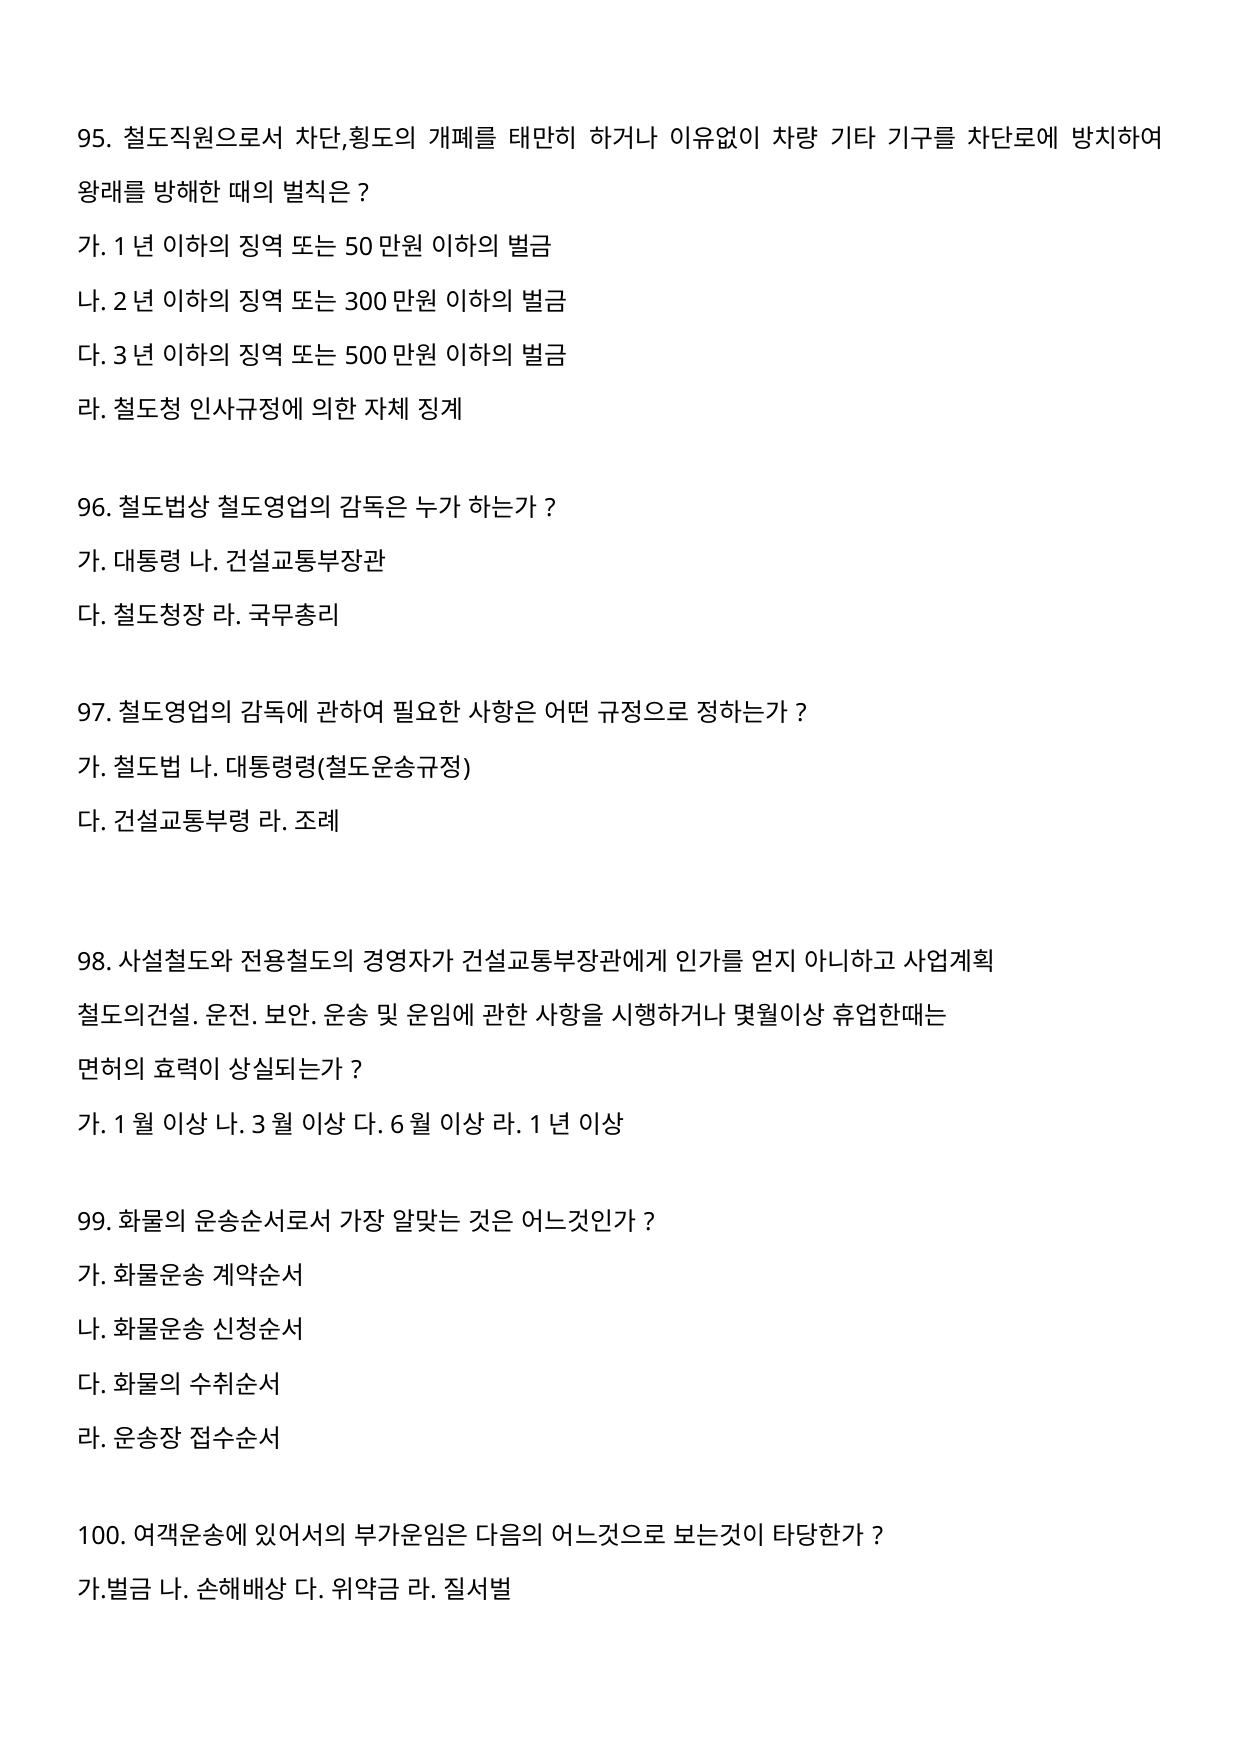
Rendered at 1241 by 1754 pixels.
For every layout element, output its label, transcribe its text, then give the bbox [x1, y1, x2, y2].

text 다. 건설교통부령 라. 조례 [77, 801, 1163, 838]
text 면허의 효력이 상실되는가 ? [77, 1050, 1163, 1086]
text 다. 3년 이하의 징역 또는 500만원 이하의 벌금 [77, 336, 1163, 372]
text 가.벌금 나. 손해배상 다. 위약금 라. 질서벌 [77, 1570, 1163, 1606]
text 98. 사설철도와 전용철도의 경영자가 건설교통부장관에게 인가를 얻지 아니하고 사업계획 [77, 941, 1163, 977]
text 100. 여객운송에 있어서의 부가운임은 다음의 어느것으로 보는것이 타당한가 ? [77, 1516, 1163, 1552]
text 철도의건설. 운전. 보안. 운송 및 운임에 관한 사항을 시행하거나 몇월이상 휴업한때는 [77, 995, 1163, 1032]
text 라. 철도청 인사규정에 의한 자체 징계 [77, 390, 1163, 426]
text 96. 철도법상 철도영업의 감독은 누가 하는가 ? [77, 487, 1163, 523]
text 나. 화물운송 신청순서 [77, 1310, 1163, 1346]
text 다. 화물의 수취순서 [77, 1364, 1163, 1401]
text 가. 1년 이하의 징역 또는 50만원 이하의 벌금 [77, 227, 1163, 263]
text 가. 1월 이상 나. 3월 이상 다. 6월 이상 라. 1년 이상 [77, 1104, 1163, 1140]
text 99. 화물의 운송순서로서 가장 알맞는 것은 어느것인가 ? [77, 1201, 1163, 1237]
text 95. 철도직원으로서 차단,횡도의 개폐를 태만히 하거나 이유없이 차량 기타 기구를 차단로에 방치하여 왕래를 방해한 때의 벌칙은 ? [77, 118, 1163, 209]
text 가. 화물운송 계약순서 [77, 1256, 1163, 1292]
text 라. 운송장 접수순서 [77, 1419, 1163, 1455]
text 나. 2년 이하의 징역 또는 300만원 이하의 벌금 [77, 281, 1163, 317]
text 97. 철도영업의 감독에 관하여 필요한 사항은 어떤 규정으로 정하는가 ? [77, 693, 1163, 729]
text 가. 대통령 나. 건설교통부장관 [77, 541, 1163, 578]
text 다. 철도청장 라. 국무총리 [77, 596, 1163, 632]
text 가. 철도법 나. 대통령령(철도운송규정) [77, 747, 1163, 783]
